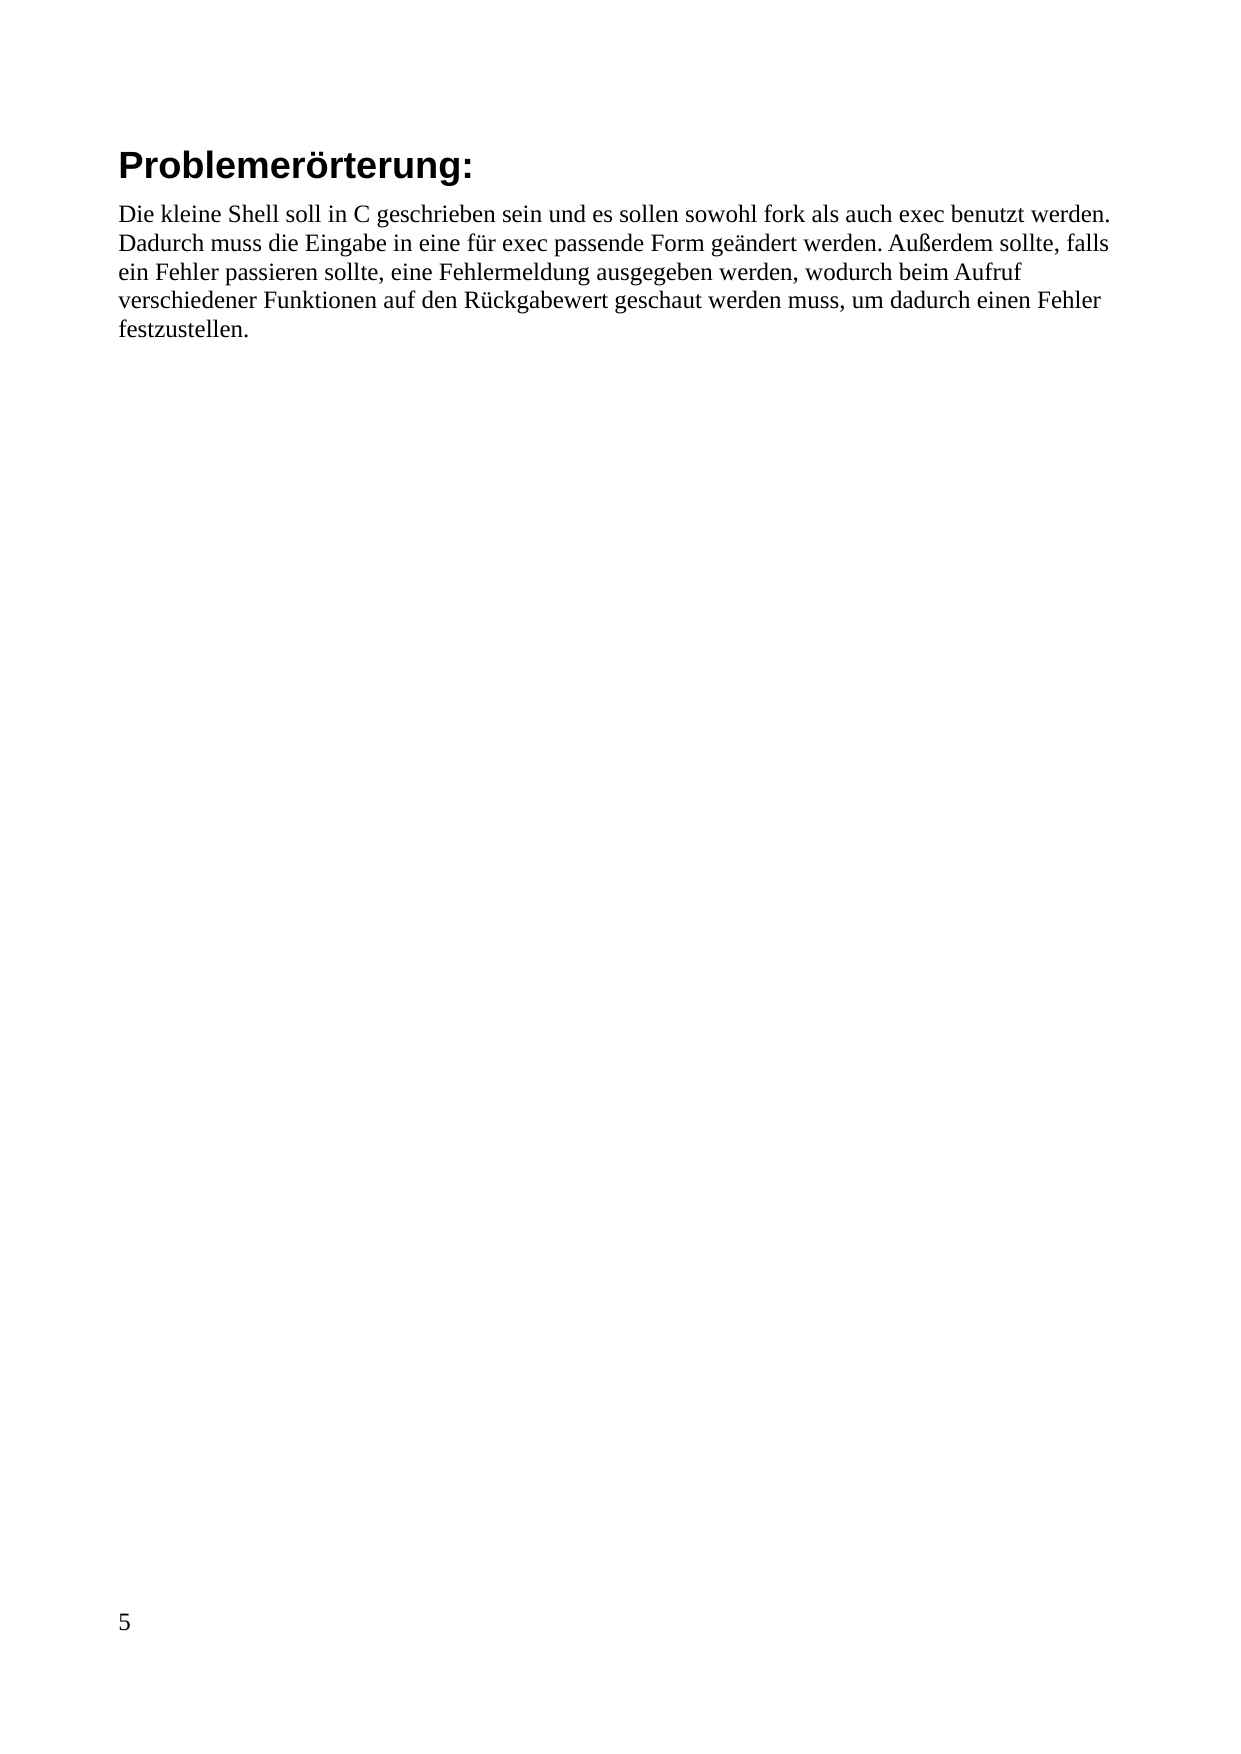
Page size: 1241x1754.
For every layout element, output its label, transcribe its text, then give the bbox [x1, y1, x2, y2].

subtitle Problemerörterung: [118, 143, 1122, 187]
text Die kleine Shell soll in C geschrieben sein und es sollen sowohl fork als auch exec benutzt werden. Dadurch muss die Eingabe in eine für exec passende Form geändert werden. Außerdem sollte, falls ein Fehler passieren sollte, eine Fehlermeldung ausgegeben werden, wodurch beim Aufruf verschiedener Funktionen auf den Rückgabewert geschaut werden muss, um dadurch einen Fehler festzustellen. [118, 199, 1122, 343]
